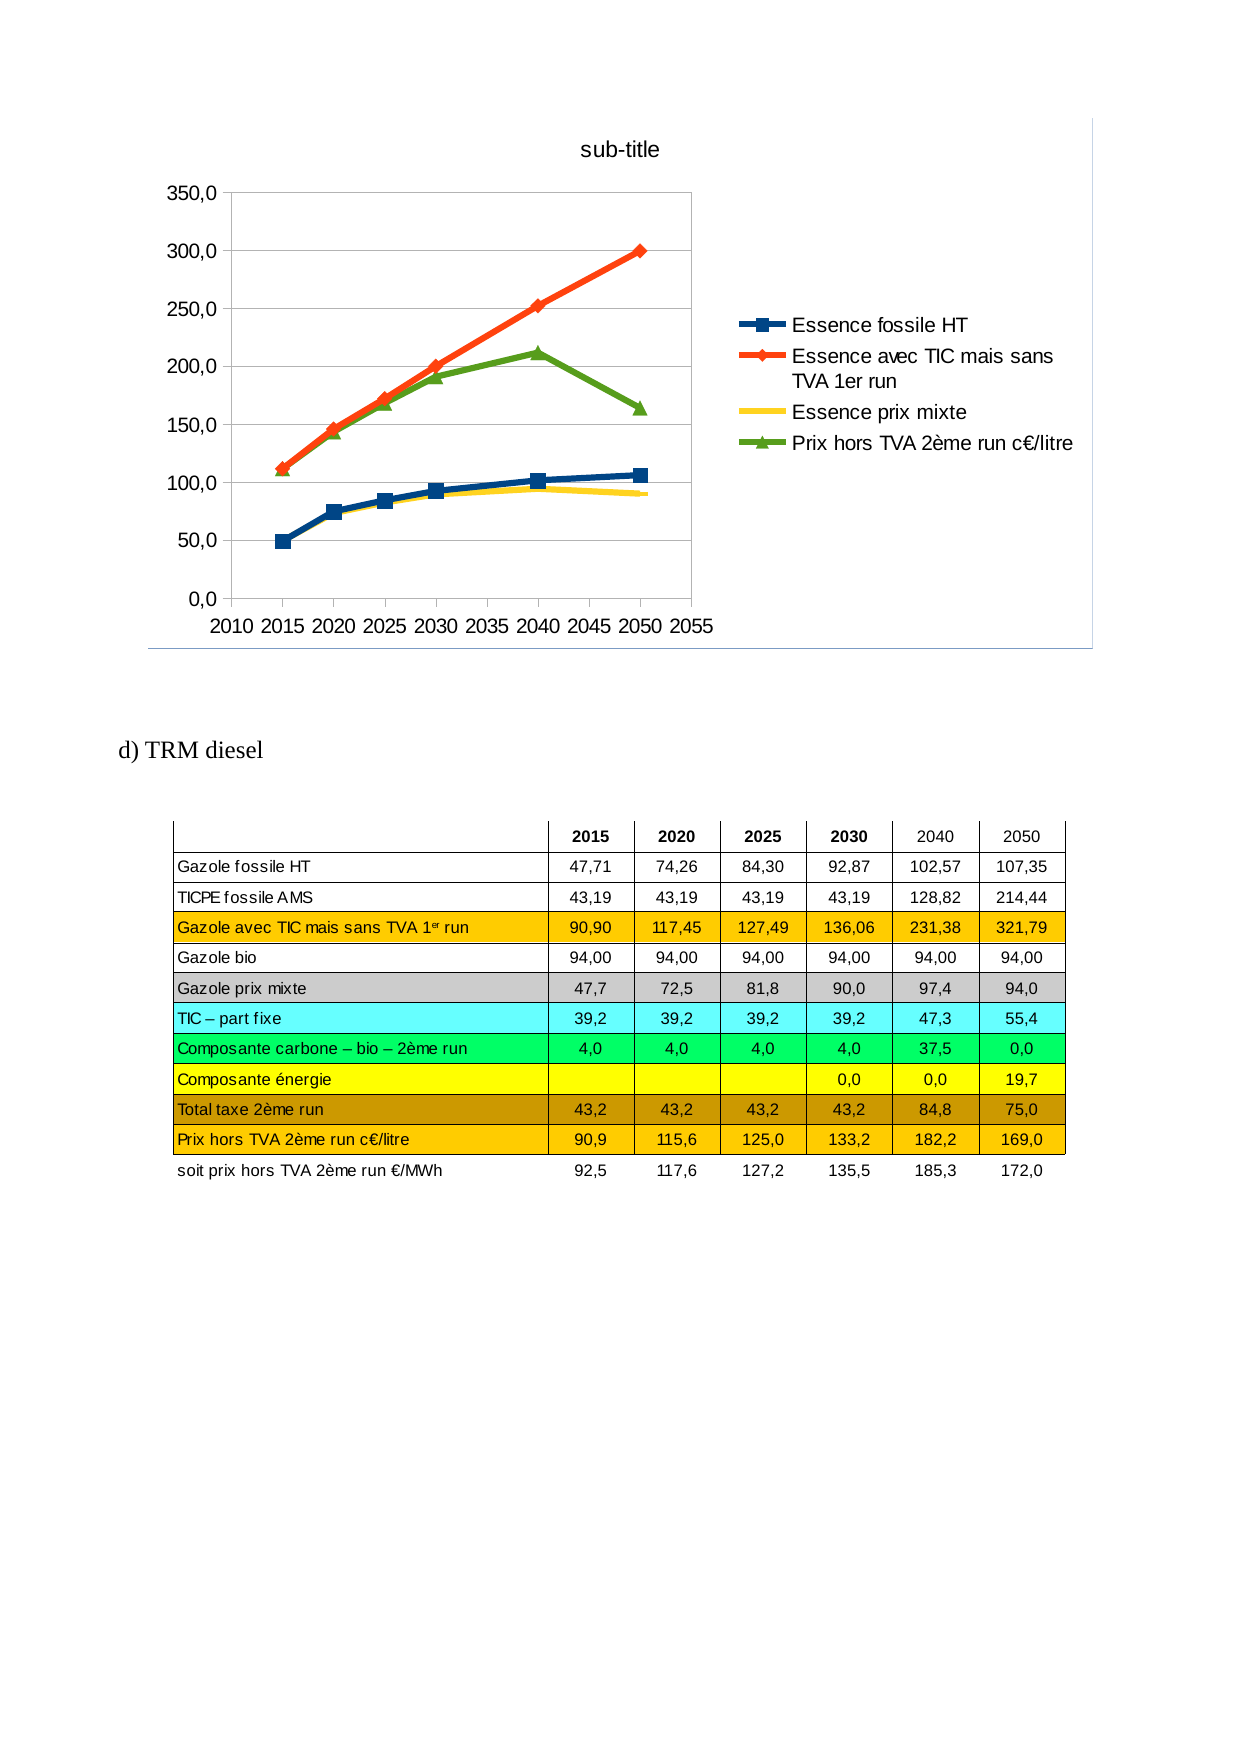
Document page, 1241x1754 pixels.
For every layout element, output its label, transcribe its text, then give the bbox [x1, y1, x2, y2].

text d) TRM diesel [118, 735, 1122, 763]
